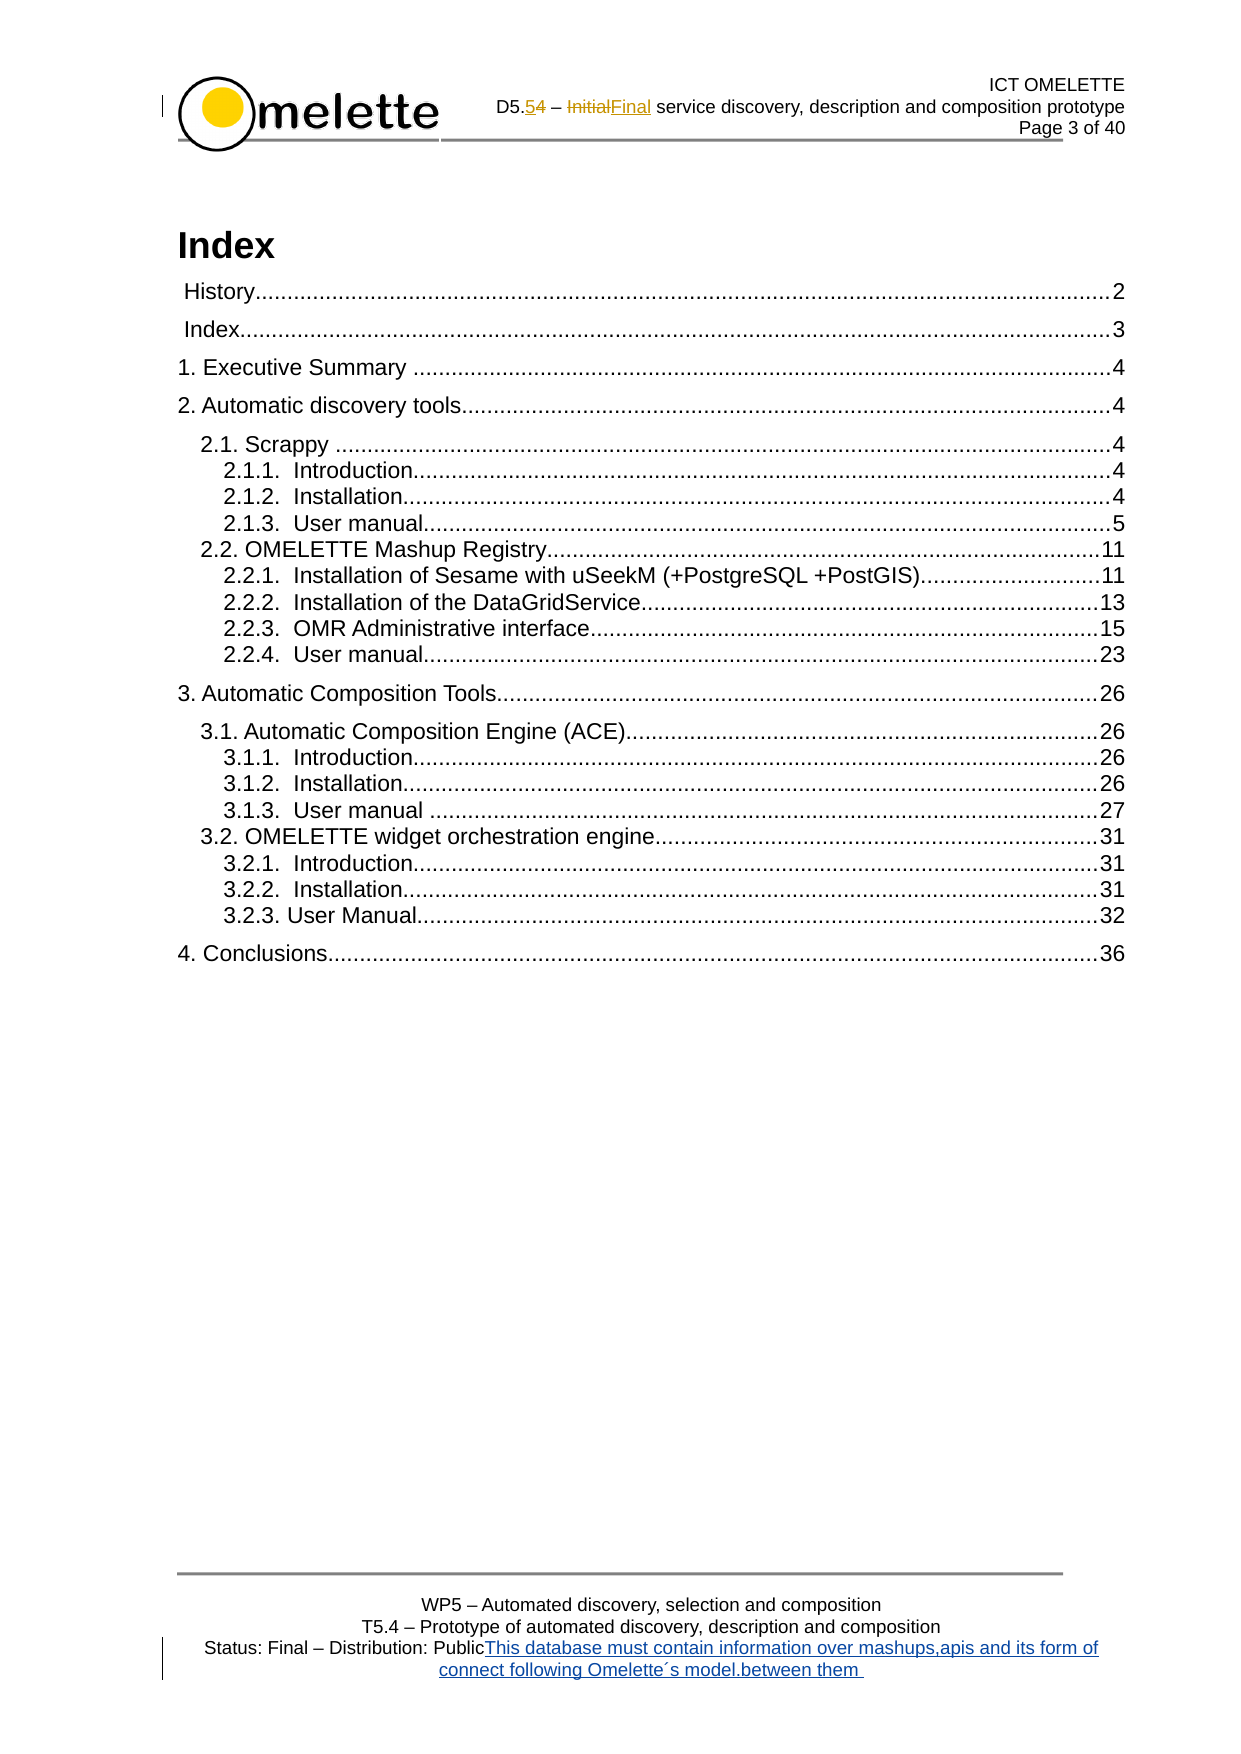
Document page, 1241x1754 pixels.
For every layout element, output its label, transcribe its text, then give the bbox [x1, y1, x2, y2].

text 2.1.1. Introduction 4 [223, 457, 1125, 483]
subtitle Index [177, 223, 1125, 266]
text 1. Executive Summary 4 [177, 354, 1125, 381]
text 3.2.2. Installation 31 [223, 876, 1125, 902]
text 2. Automatic discovery tools 4 [177, 392, 1125, 419]
text 3.1.3. User manual 27 [223, 797, 1125, 823]
text 2.2.2. Installation of the DataGridService 13 [223, 589, 1125, 615]
text 3.1.2. Installation 26 [223, 770, 1125, 797]
text 3.2.3. User Manual 32 [223, 902, 1125, 928]
text 2.2.1. Installation of Sesame with uSeekM (+PostgreSQL +PostGIS) 11 [223, 562, 1125, 589]
text 3.2.1. Introduction 31 [223, 849, 1125, 876]
text 3.1.1. Introduction 26 [223, 744, 1125, 770]
text 3. Automatic Composition Tools 26 [177, 679, 1125, 706]
text 2.2. OMELETTE Mashup Registry 11 [200, 536, 1125, 562]
text 3.1. Automatic Composition Engine (ACE) 26 [200, 718, 1125, 744]
text Index 3 [177, 316, 1125, 343]
text 4. Conclusions 36 [177, 940, 1125, 967]
text 2.1. Scrappy 4 [200, 431, 1125, 457]
text 3.2. OMELETTE widget orchestration engine 31 [200, 823, 1125, 849]
text History 2 [177, 278, 1125, 304]
text 2.2.3. OMR Administrative interface 15 [223, 615, 1125, 641]
text 2.1.3. User manual 5 [223, 510, 1125, 536]
picture [178, 76, 439, 152]
text 2.1.2. Installation 4 [223, 483, 1125, 510]
text 2.2.4. User manual 23 [223, 641, 1125, 668]
